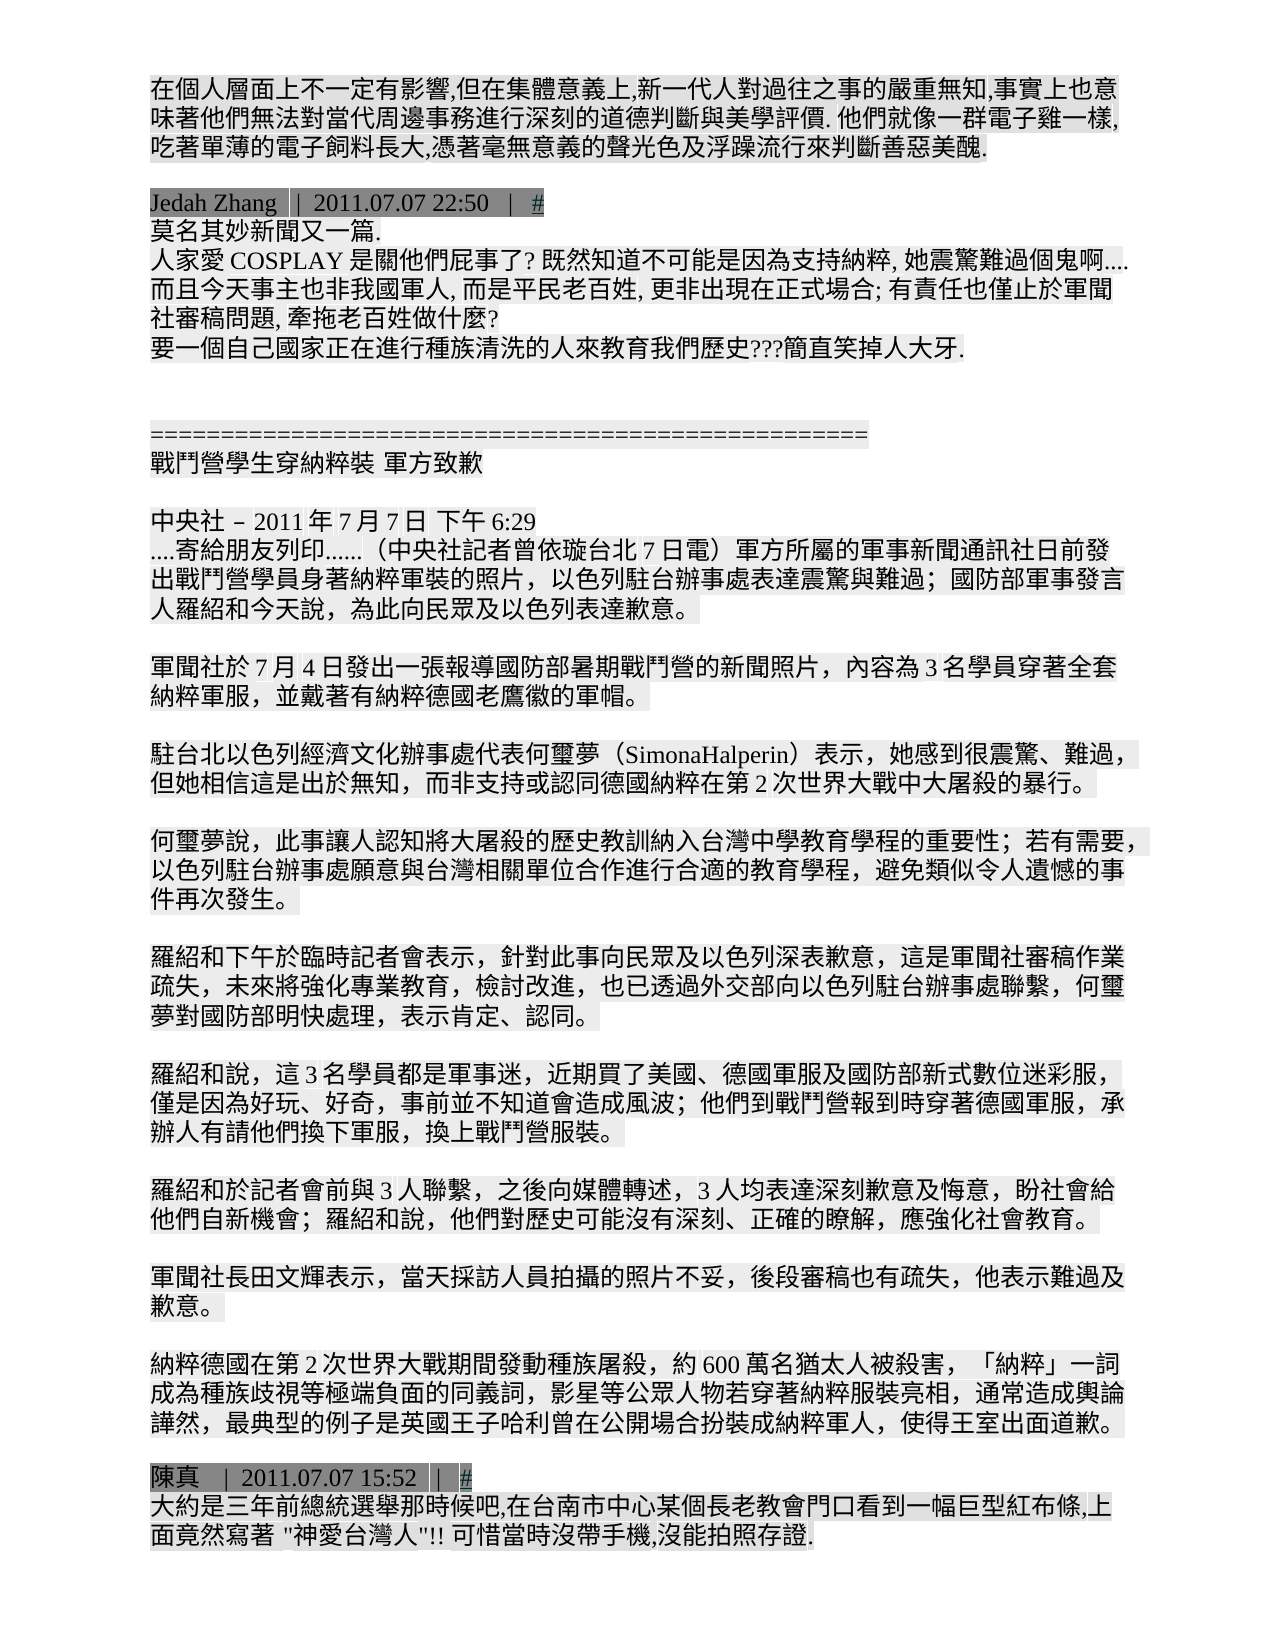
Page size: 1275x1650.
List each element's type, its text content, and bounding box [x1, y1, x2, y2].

text 大約是三年前總統選舉那時候吧,在台南市中心某個長老教會門口看到一幅巨型紅布條,上面竟然寫著 "神愛台灣人"!! 可惜當時沒帶手機,沒能拍照存證. [150, 1492, 1125, 1551]
text 在個人層面上不一定有影響,但在集體意義上,新一代人對過往之事的嚴重無知,事實上也意味著他們無法對當代周邊事務進行深刻的道德判斷與美學評價. 他們就像一群電子雞一樣,吃著單薄的電子飼料長大,憑著毫無意義的聲光色及浮躁流行來判斷善惡美醜. [150, 75, 1125, 163]
text 陳真 | 2011.07.07 15:52 | # [150, 1463, 1125, 1492]
text 莫名其妙新聞又一篇. 人家愛COSPLAY是關他們屁事了? 既然知道不可能是因為支持納粹, 她震驚難過個鬼啊.... 而且今天事主也非我國軍人, 而是平民老百姓, 更非出現在正式場合; 有責任也僅止於軍聞社審稿問題, 牽拖老百姓做什麼? 要一個自己國家正在進行種族清洗的人來教育我們歷史???簡直笑掉人大牙. =================================================== 戰鬥營學生穿納粹裝 軍方致歉 中央社 – 2011年7月7日 下午6:29 ....寄給朋友列印......（中央社記者曾依璇台北7日電）軍方所屬的軍事新聞通訊社日前發出戰鬥營學員身著納粹軍裝的照片，以色列駐台辦事處表達震驚與難過；國防部軍事發言人羅紹和今天說，為此向民眾及以色列表達歉意。 軍聞社於7月4日發出一張報導國防部暑期戰鬥營的新聞照片，內容為3名學員穿著全套納粹軍服，並戴著有納粹德國老鷹徽的軍帽。 駐台北以色列經濟文化辦事處代表何璽夢（SimonaHalperin）表示，她感到很震驚、難過，但她相信這是出於無知，而非支持或認同德國納粹在第2次世界大戰中大屠殺的暴行。 何璽夢說，此事讓人認知將大屠殺的歷史教訓納入台灣中學教育學程的重要性；若有需要，以色列駐台辦事處願意與台灣相關單位合作進行合適的教育學程，避免類似令人遺憾的事件再次發生。 羅紹和下午於臨時記者會表示，針對此事向民眾及以色列深表歉意，這是軍聞社審稿作業疏失，未來將強化專業教育，檢討改進，也已透過外交部向以色列駐台辦事處聯繫，何璽夢對國防部明快處理，表示肯定、認同。 羅紹和說，這3名學員都是軍事迷，近期買了美國、德國軍服及國防部新式數位迷彩服，僅是因為好玩、好奇，事前並不知道會造成風波；他們到戰鬥營報到時穿著德國軍服，承辦人有請他們換下軍服，換上戰鬥營服裝。 羅紹和於記者會前與3人聯繫，之後向媒體轉述，3人均表達深刻歉意及悔意，盼社會給他們自新機會；羅紹和說，他們對歷史可能沒有深刻、正確的瞭解，應強化社會教育。 軍聞社長田文輝表示，當天採訪人員拍攝的照片不妥，後段審稿也有疏失，他表示難過及歉意。 納粹德國在第2次世界大戰期間發動種族屠殺，約600萬名猶太人被殺害，「納粹」一詞成為種族歧視等極端負面的同義詞，影星等公眾人物若穿著納粹服裝亮相，通常造成輿論譁然，最典型的例子是英國王子哈利曾在公開場合扮裝成納粹軍人，使得王室出面道歉。 [150, 217, 1125, 1438]
text Jedah Zhang | 2011.07.07 22:50 | # [150, 188, 1125, 217]
